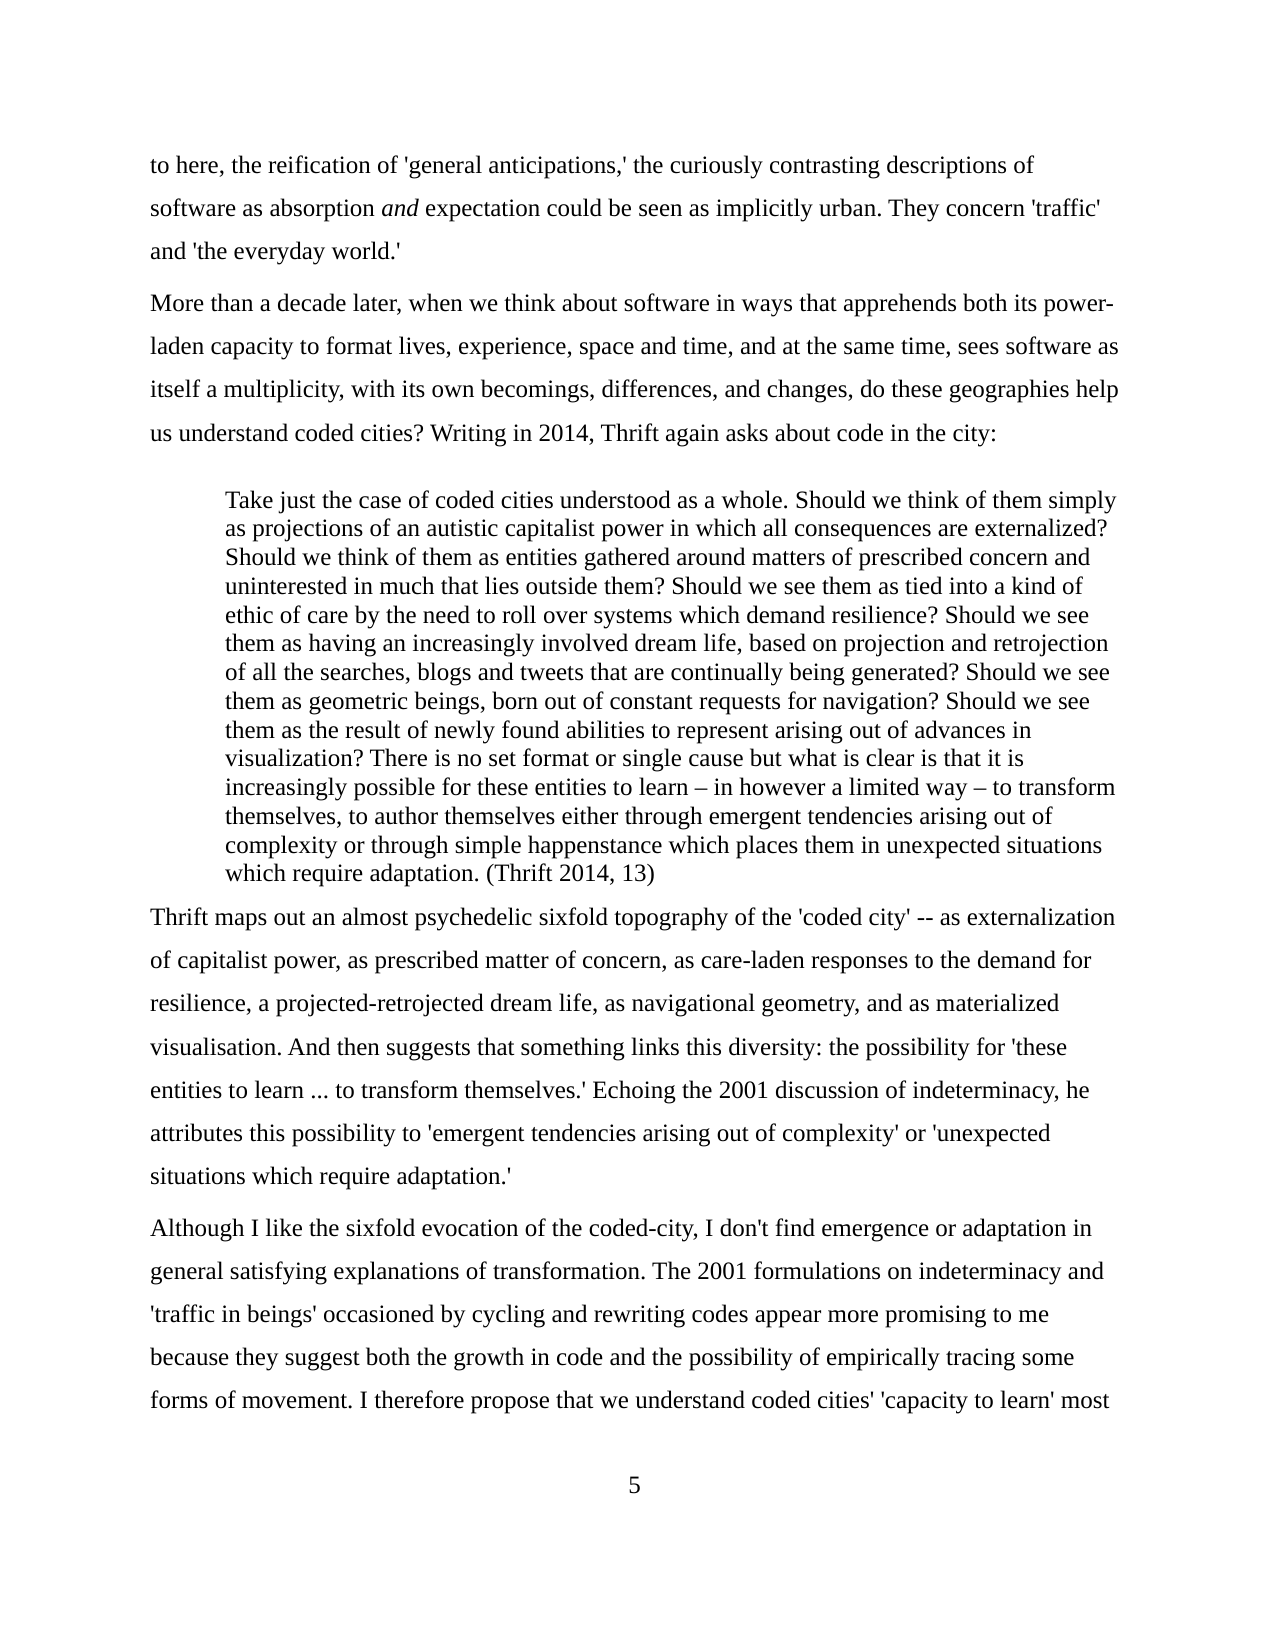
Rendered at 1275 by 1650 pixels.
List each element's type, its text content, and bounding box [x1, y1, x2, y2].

text to here, the reification of 'general anticipations,' the curiously contrasting descriptions of software as absorption and expectation could be seen as implicitly urban. They concern 'traffic' and 'the everyday world.' [150, 150, 1125, 265]
text Take just the case of coded cities understood as a whole. Should we think of them simply as projections of an autistic capitalist power in which all consequences are externalized? Should we think of them as entities gathered around matters of prescribed concern and uninterested in much that lies outside them? Should we see them as tied into a kind of ethic of care by the need to roll over systems which demand resilience? Should we see them as having an increasingly involved dream life, based on projection and retrojection of all the searches, blogs and tweets that are continually being generated? Should we see them as geometric beings, born out of constant requests for navigation? Should we see them as the result of newly found abilities to represent arising out of advances in visualization? There is no set format or single cause but what is clear is that it is increasingly possible for these entities to learn – in however a limited way – to transform themselves, to author themselves either through emergent tendencies arising out of complexity or through simple happenstance which places them in unexpected situations which require adaptation. (Thrift 2014, 13) [225, 485, 1125, 887]
text Thrift maps out an almost psychedelic sixfold topography of the 'coded city' -- as externalization of capitalist power, as prescribed matter of concern, as care-laden responses to the demand for resilience, a projected-retrojected dream life, as navigational geometry, and as materialized visualisation. And then suggests that something links this diversity: the possibility for 'these entities to learn ... to transform themselves.' Echoing the 2001 discussion of indeterminacy, he attributes this possibility to 'emergent tendencies arising out of complexity' or 'unexpected situations which require adaptation.' [150, 902, 1125, 1190]
text More than a decade later, when we think about software in ways that apprehends both its power-laden capacity to format lives, experience, space and time, and at the same time, sees software as itself a multiplicity, with its own becomings, differences, and changes, do these geographies help us understand coded cities? Writing in 2014, Thrift again asks about code in the city: [150, 288, 1125, 446]
text Although I like the sixfold evocation of the coded-city, I don't find emergence or adaptation in general satisfying explanations of transformation. The 2001 formulations on indeterminacy and 'traffic in beings' occasioned by cycling and rewriting codes appear more promising to me because they suggest both the growth in code and the possibility of empirically tracing some forms of movement. I therefore propose that we understand coded cities' 'capacity to learn' most [150, 1213, 1125, 1414]
